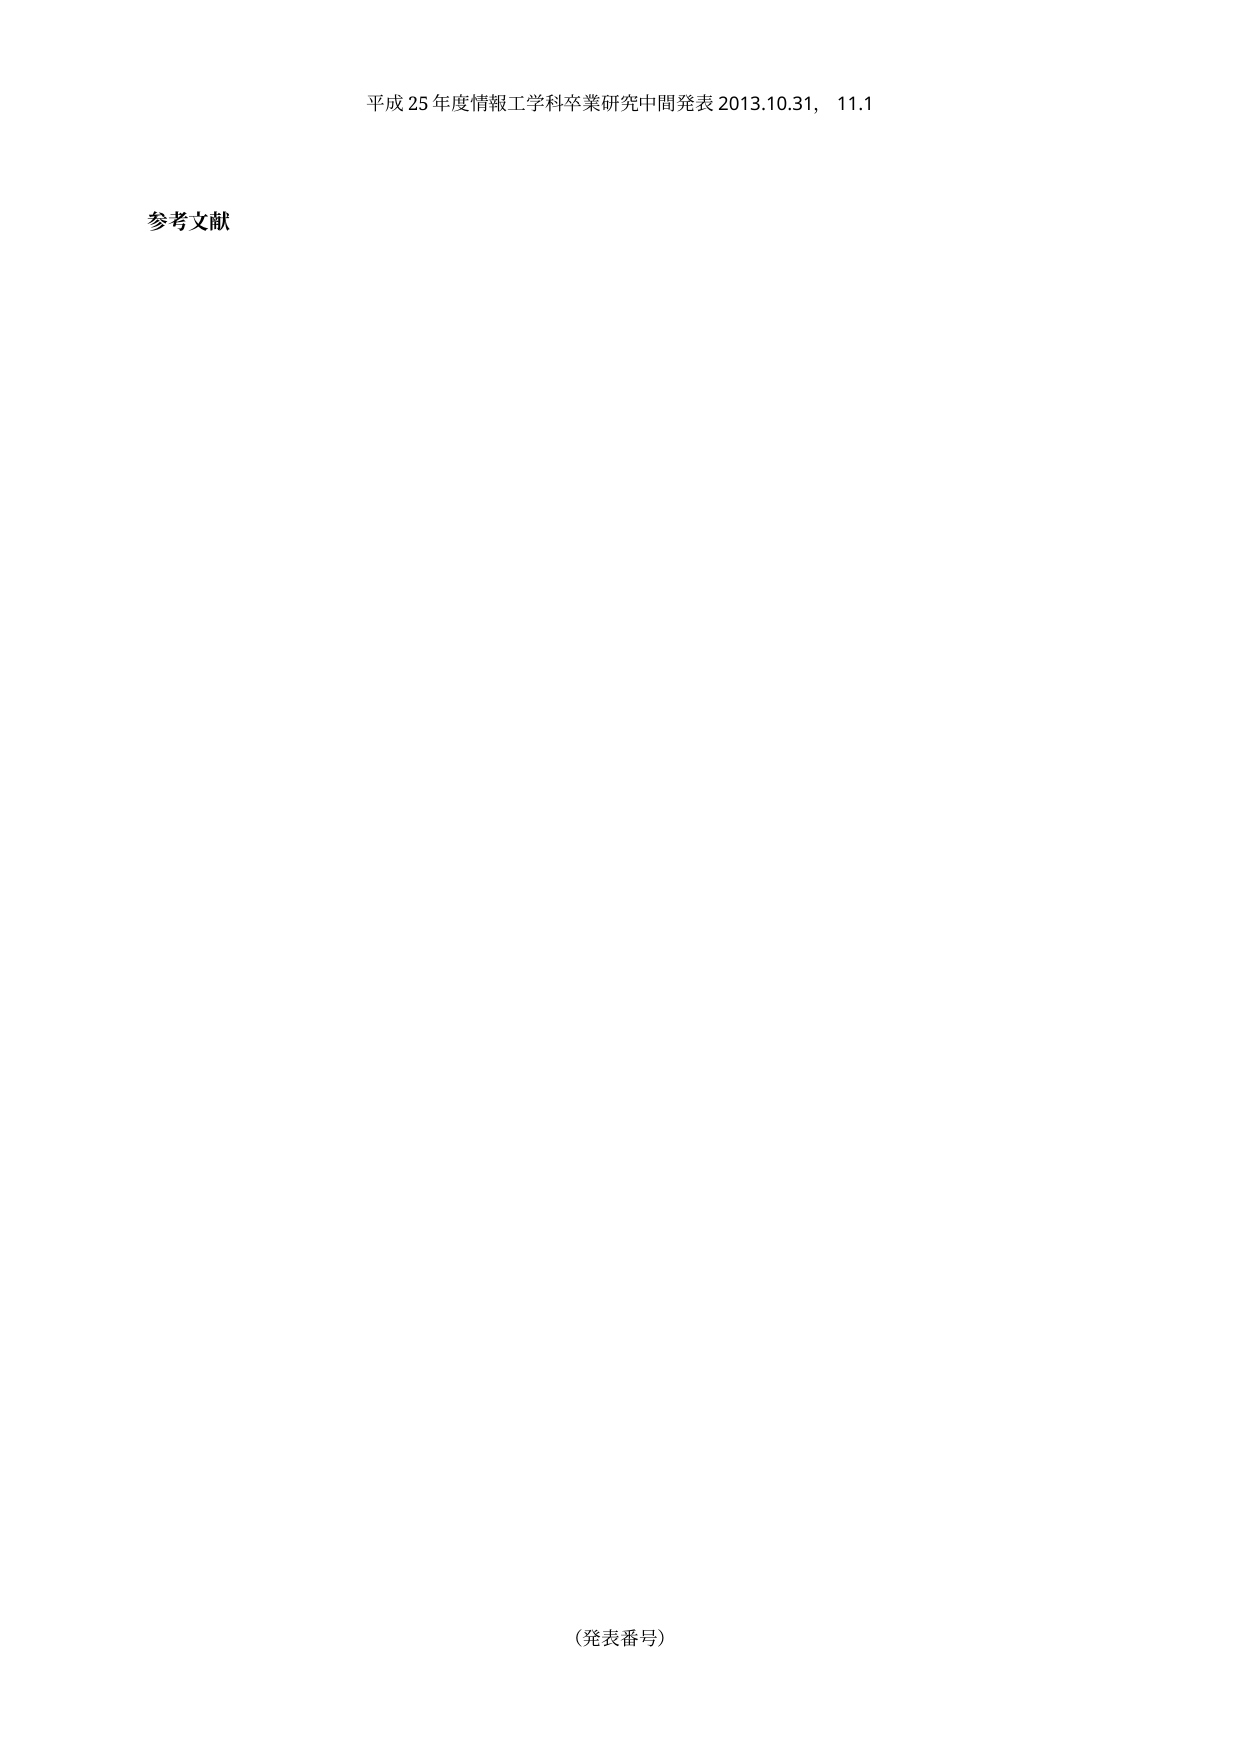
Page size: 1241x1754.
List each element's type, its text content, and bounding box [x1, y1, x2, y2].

text 参考文献 [148, 202, 598, 239]
